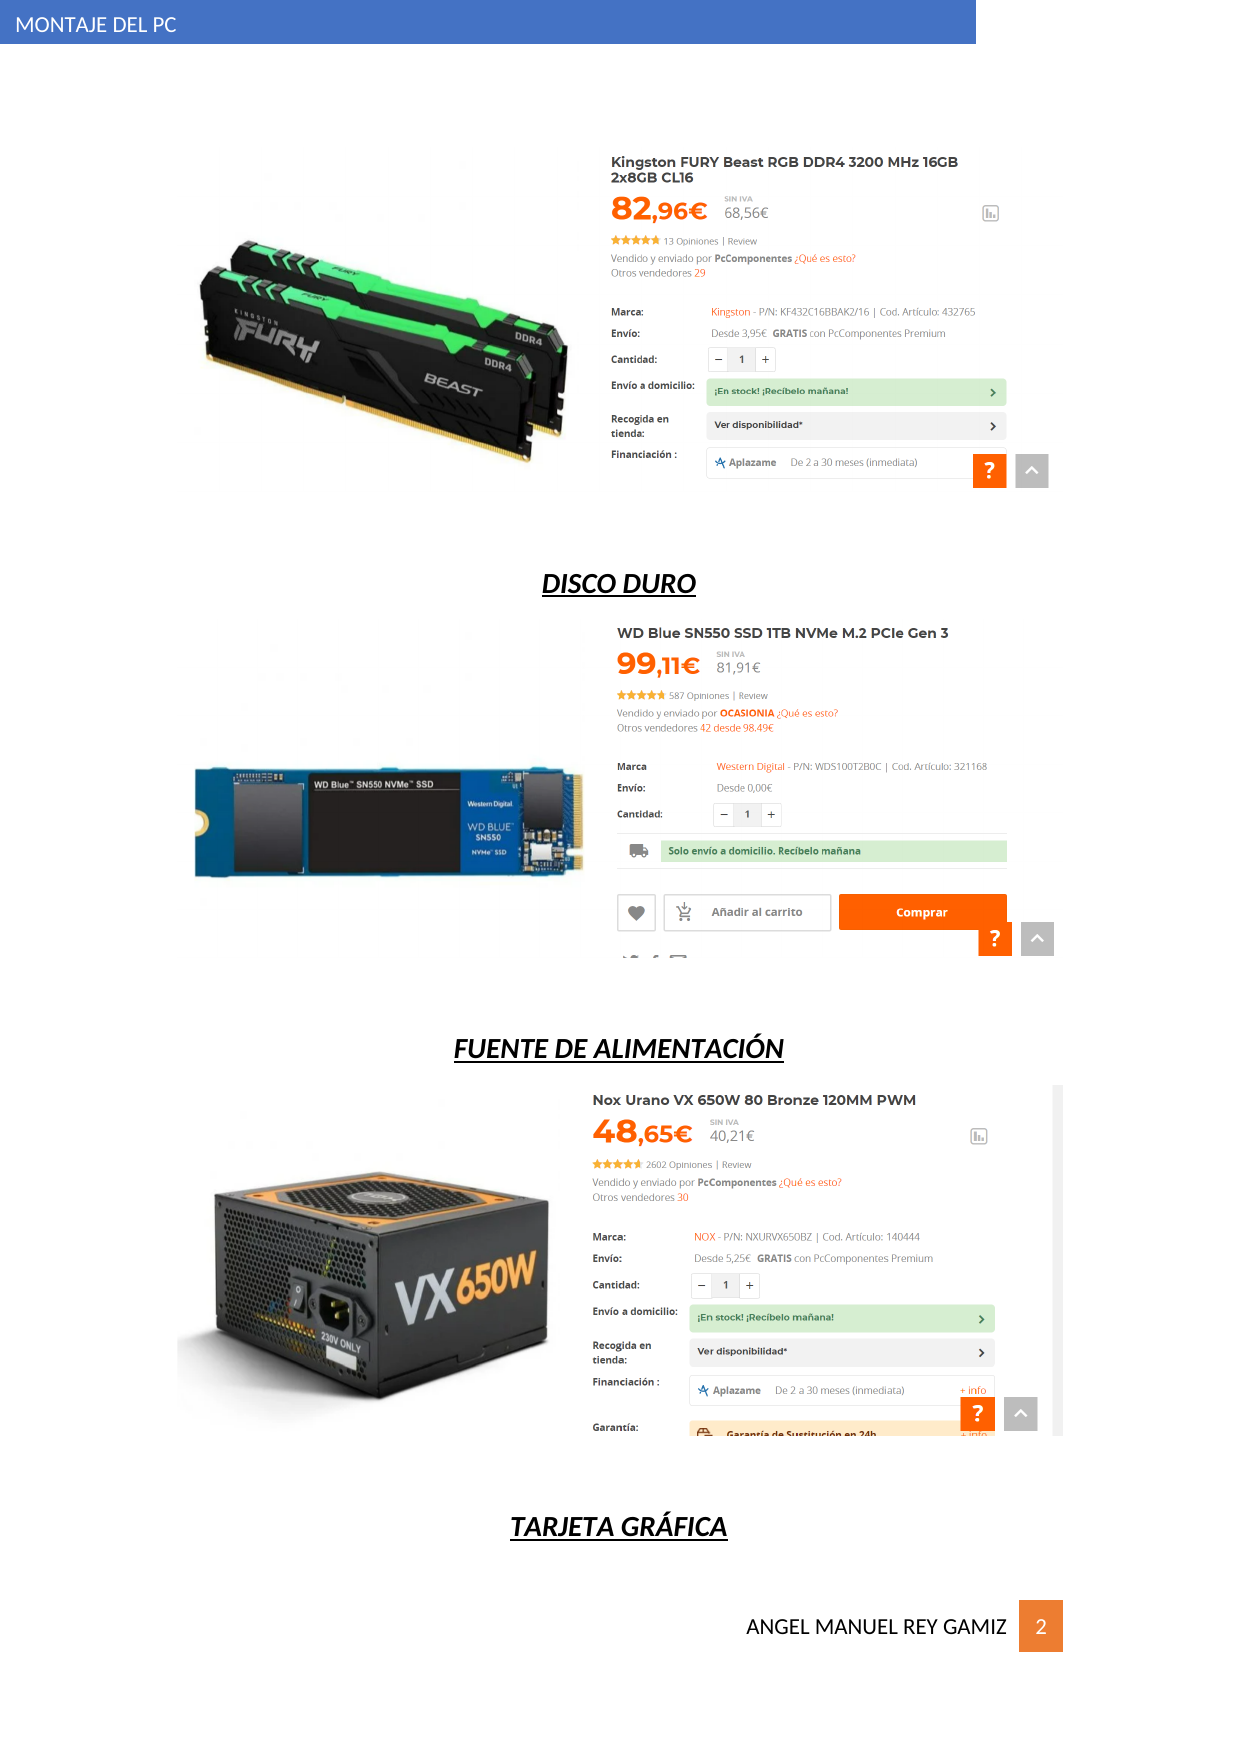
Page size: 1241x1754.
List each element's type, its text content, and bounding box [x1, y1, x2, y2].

text TARJETA GRÁFICA [177, 1508, 1063, 1544]
text FUENTE DE ALIMENTACIÓN [177, 1031, 1063, 1066]
text DISCO DURO [177, 565, 1063, 600]
